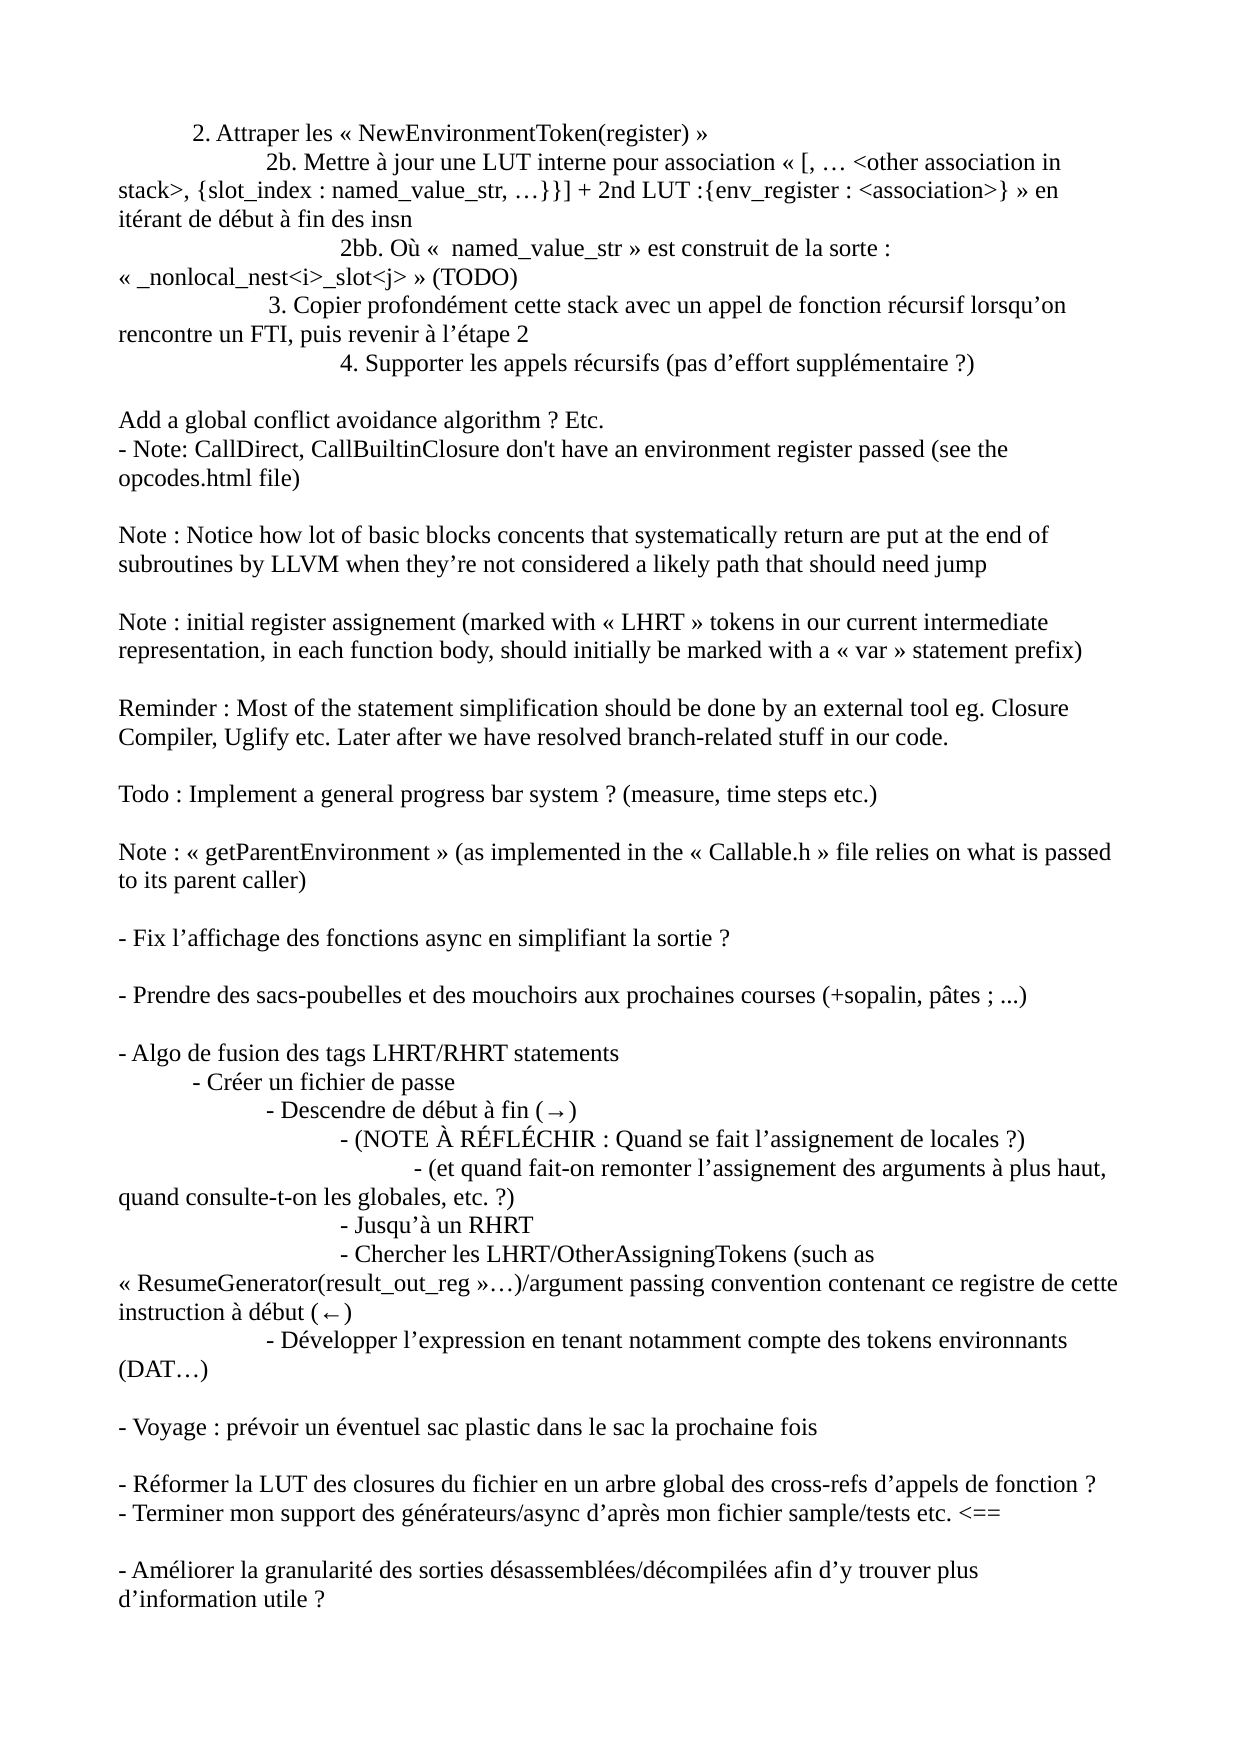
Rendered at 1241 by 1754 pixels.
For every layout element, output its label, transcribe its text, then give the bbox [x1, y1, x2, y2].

text - Algo de fusion des tags LHRT/RHRT statements [118, 1038, 1122, 1067]
text 2. Attraper les « NewEnvironmentToken(register) » 2b. Mettre à jour une LUT interne pour association « [, … <other association in stack>, {slot_index : named_value_str, …}}] + 2nd LUT :{env_register : <association>} » en itérant de début à fin des insn 2bb. Où « named_value_str » est construit de la sorte : « _nonlocal_nest<i>_slot<j> » (TODO) 3. Copier profondément cette stack avec un appel de fonction récursif lorsqu’on rencontre un FTI, puis revenir à l’étape 2 4. Supporter les appels récursifs (pas d’effort supplémentaire ?) [118, 118, 1122, 377]
text - Prendre des sacs-poubelles et des mouchoirs aux prochaines courses (+sopalin, pâtes ; ...) [118, 981, 1122, 1009]
text - Chercher les LHRT/OtherAssigningTokens (such as « ResumeGenerator(result_out_reg »…)/argument passing convention contenant ce registre de cette instruction à début (←) [118, 1239, 1122, 1326]
text - Créer un fichier de passe [118, 1067, 1122, 1096]
text - Fix l’affichage des fonctions async en simplifiant la sortie ? [118, 923, 1122, 952]
text - Améliorer la granularité des sorties désassemblées/décompilées afin d’y trouver plus d’information utile ? [118, 1556, 1122, 1613]
text - Développer l’expression en tenant notamment compte des tokens environnants (DAT…) - Voyage : prévoir un éventuel sac plastic dans le sac la prochaine fois [118, 1326, 1122, 1441]
text Note : Notice how lot of basic blocks concents that systematically return are put at the end of subroutines by LLVM when they’re not considered a likely path that should need jump [118, 521, 1122, 578]
text Todo : Implement a general progress bar system ? (measure, time steps etc.) [118, 779, 1122, 808]
text - Réformer la LUT des closures du fichier en un arbre global des cross-refs d’appels de fonction ? [118, 1441, 1122, 1498]
text - Note: CallDirect, CallBuiltinClosure don't have an environment register passed (see the opcodes.html file) [118, 434, 1122, 492]
text Add a global conflict avoidance algorithm ? Etc. [118, 406, 1122, 434]
text Note : « getParentEnvironment » (as implemented in the « Callable.h » file relies on what is passed to its parent caller) [118, 837, 1122, 894]
text Reminder : Most of the statement simplification should be done by an external tool eg. Closure Compiler, Uglify etc. Later after we have resolved branch-related stuff in our code. [118, 693, 1122, 751]
text - Descendre de début à fin (→) - (NOTE À RÉFLÉCHIR : Quand se fait l’assignement de locales ?) - (et quand fait-on remonter l’assignement des arguments à plus haut, quand consulte-t-on les globales, etc. ?) [118, 1096, 1122, 1211]
text Note : initial register assignement (marked with « LHRT » tokens in our current intermediate representation, in each function body, should initially be marked with a « var » statement prefix) [118, 607, 1122, 664]
text - Terminer mon support des générateurs/async d’après mon fichier sample/tests etc. <== [118, 1498, 1122, 1556]
text - Jusqu’à un RHRT [118, 1211, 1122, 1239]
